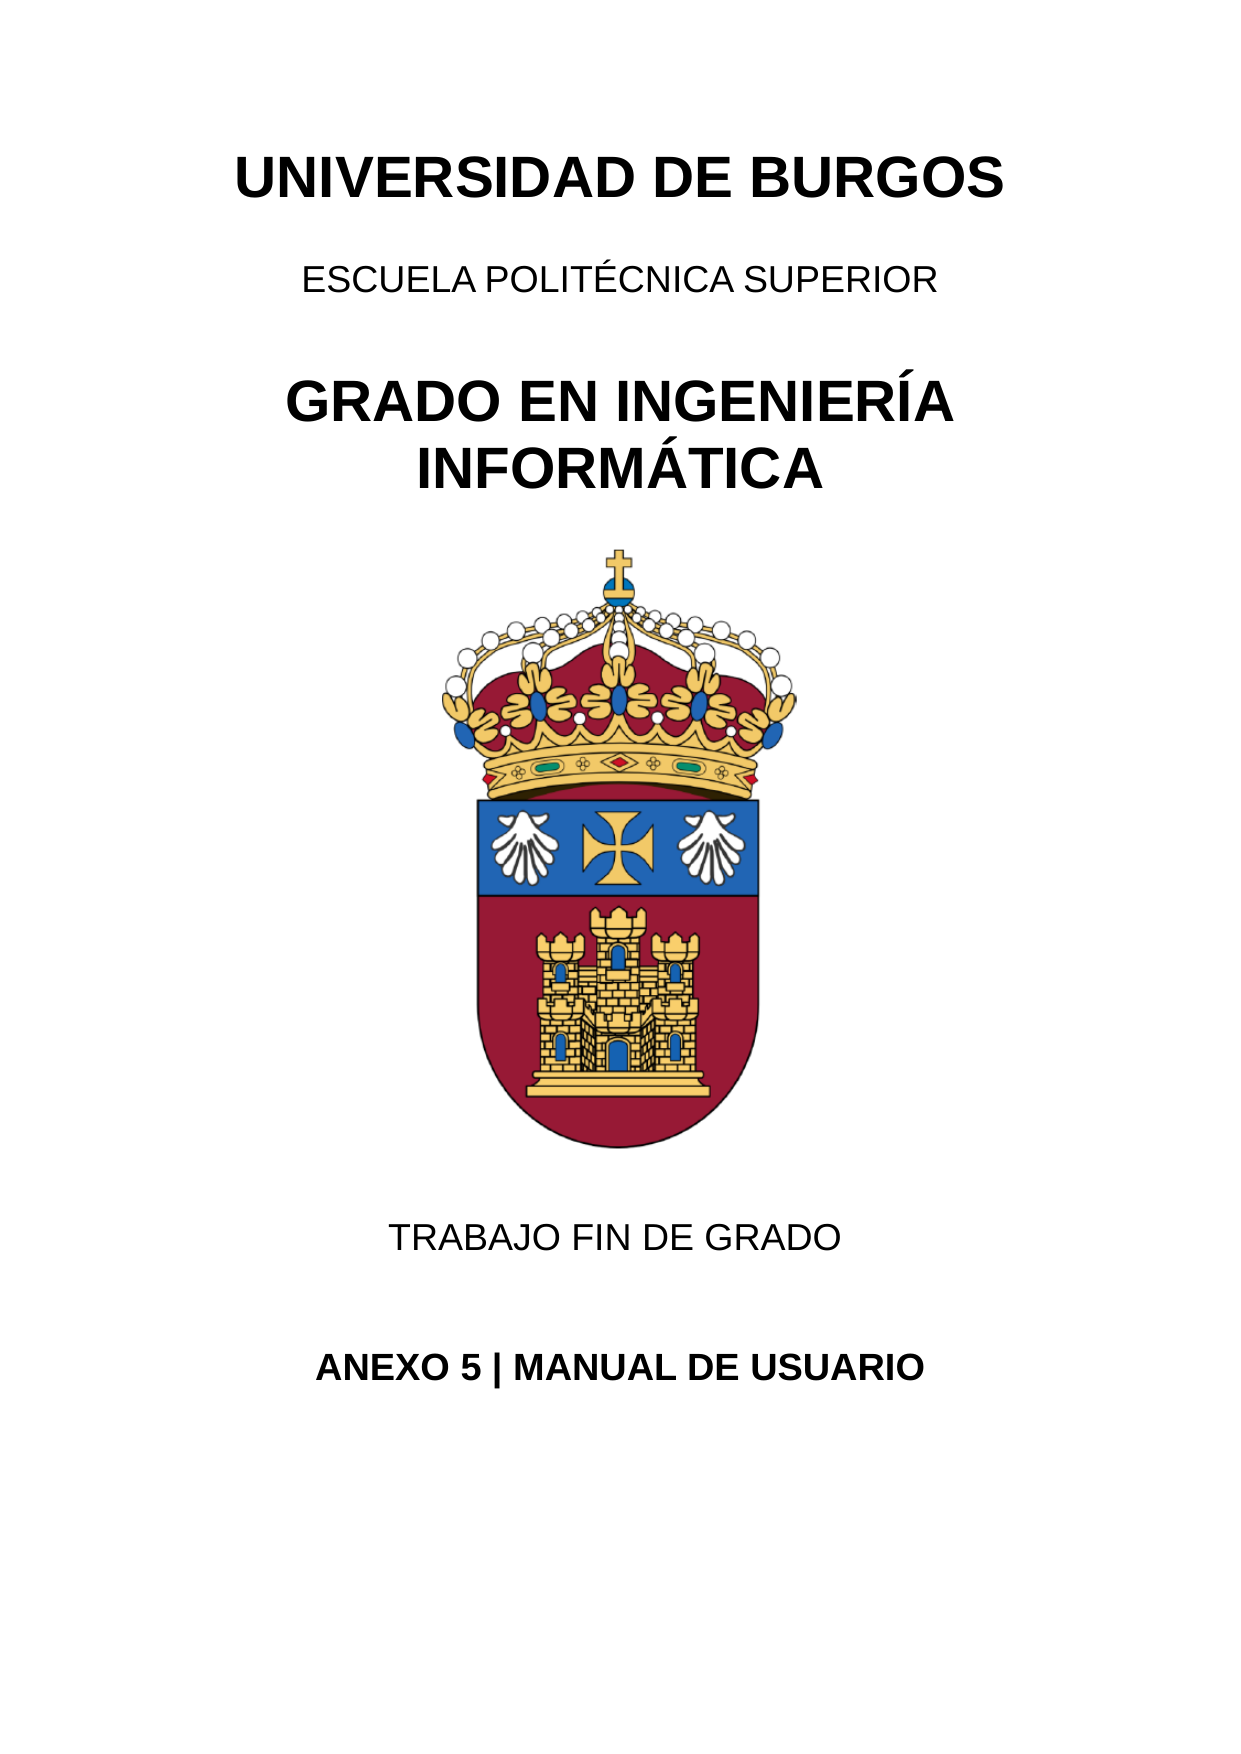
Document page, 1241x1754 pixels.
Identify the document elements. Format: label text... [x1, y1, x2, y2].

subtitle TRABAJO FIN DE GRADO [118, 1215, 1122, 1258]
title GRADO EN INGENIERÍA INFORMÁTICA [118, 367, 1122, 501]
subtitle ESCUELA POLITÉCNICA SUPERIOR [118, 258, 1122, 301]
title UNIVERSIDAD DE BURGOS [118, 143, 1122, 210]
subtitle ANEXO 5 | MANUAL DE USUARIO [118, 1345, 1122, 1389]
